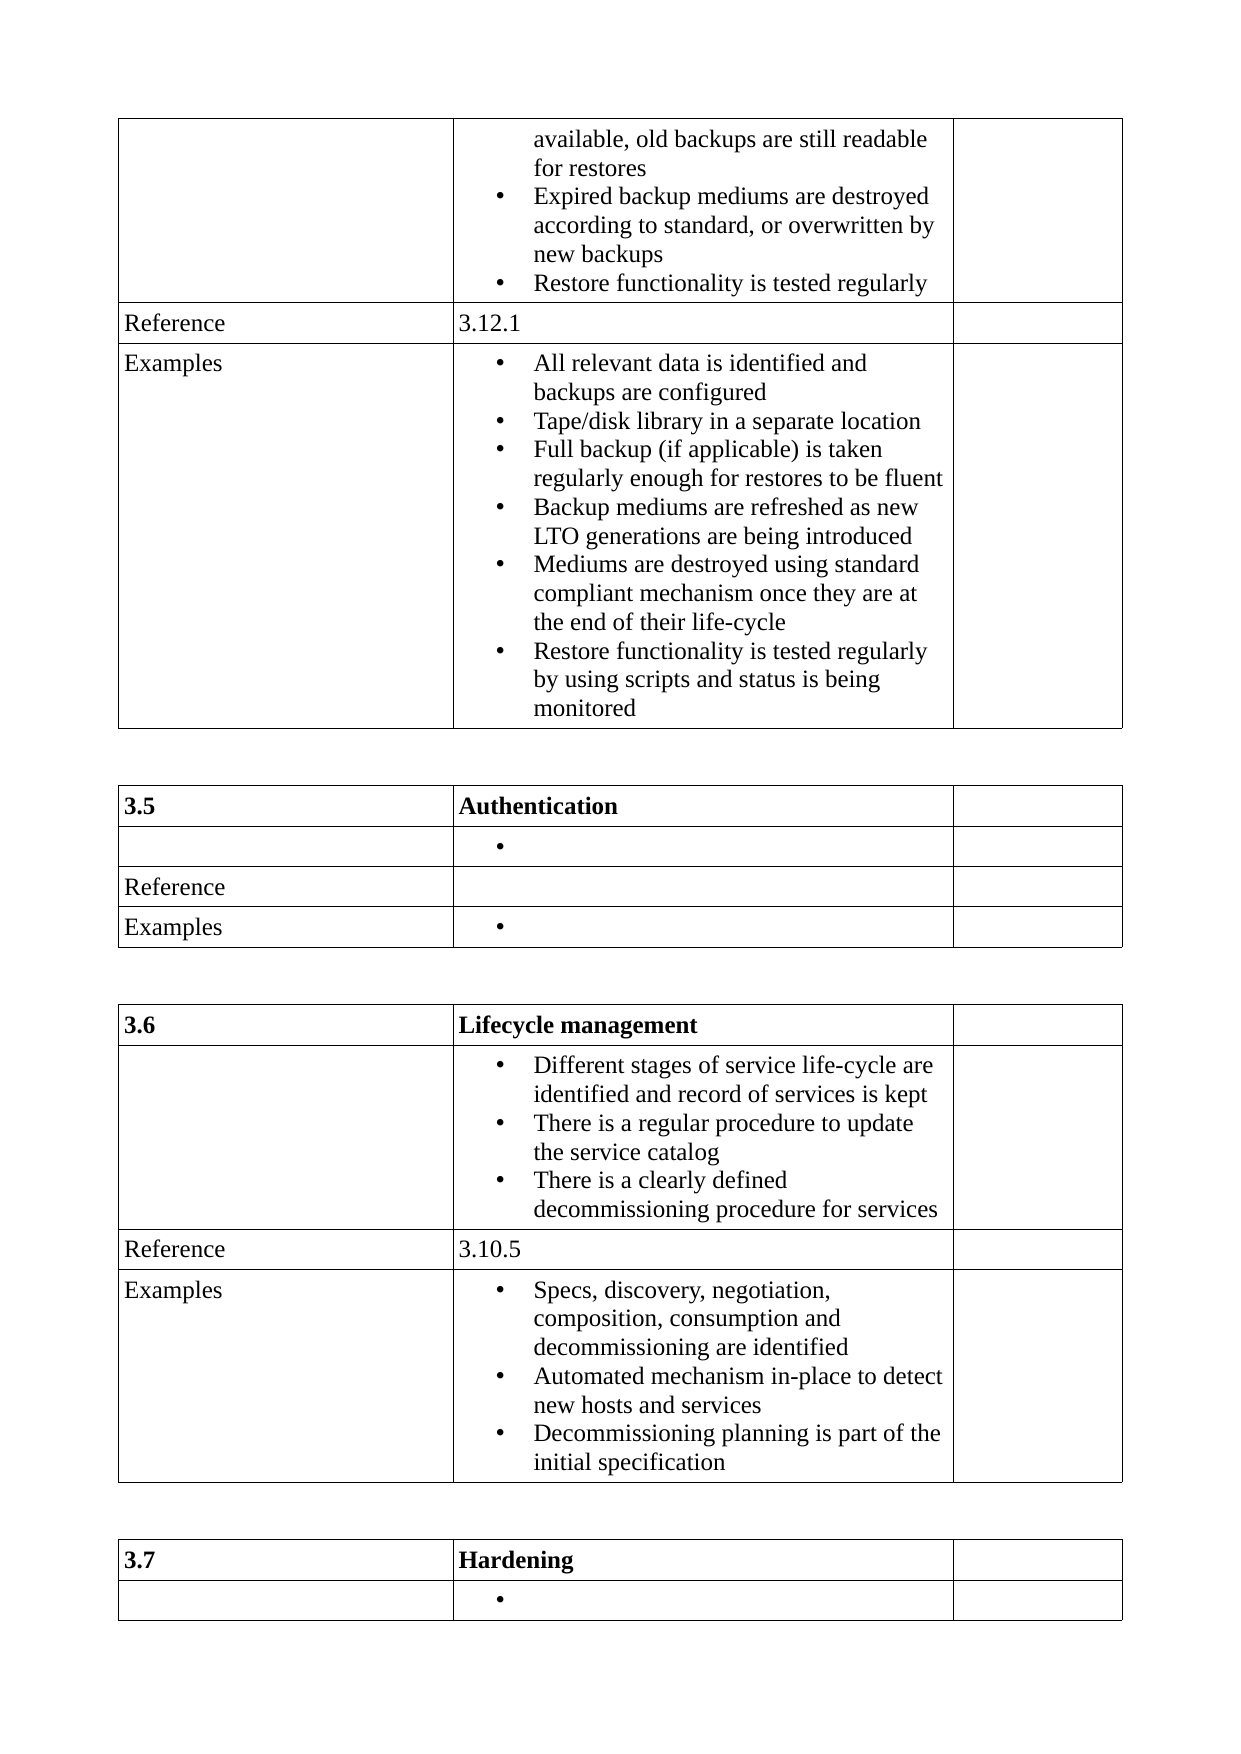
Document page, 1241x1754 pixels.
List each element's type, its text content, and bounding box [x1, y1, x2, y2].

table_cell [119, 827, 453, 866]
table_cell Regular backups are taken of all the relevant data Backups are stored regularly to a offsite location(s) Full backup (if applicable) is taken regularly enough for restore time to meet the RTO Backup mediums are being refreshed so that when new backup systems become available, old backups are still readable for restores Expired backup mediums are destroyed according to standard, or overwritten by new backups Restore functionality is tested regularly [454, 119, 953, 302]
table_cell [954, 119, 1122, 302]
table_header Hardening [454, 1540, 953, 1580]
table_cell 3.10.5 [454, 1230, 953, 1269]
table_cell [954, 303, 1122, 342]
table_cell [119, 119, 453, 302]
table_cell Reference [119, 1230, 453, 1269]
table_header [954, 1540, 1122, 1580]
table_cell Examples [119, 1270, 453, 1482]
table_header 3.7 [119, 1540, 453, 1580]
table_header Authentication [454, 786, 953, 826]
table_cell [954, 1581, 1122, 1620]
table_cell [454, 907, 953, 947]
table_header Lifecycle management [454, 1005, 953, 1044]
table_cell Specs, discovery, negotiation, composition, consumption and decommissioning are identified Automated mechanism in-place to detect new hosts and services Decommissioning planning is part of the initial specification [454, 1270, 953, 1482]
table_cell Reference [119, 303, 453, 342]
table_header 3.5 [119, 786, 453, 826]
table_cell [119, 1581, 453, 1620]
table_cell [954, 344, 1122, 728]
table_cell Examples [119, 344, 453, 728]
table_cell [954, 1270, 1122, 1482]
table_cell [954, 1046, 1122, 1229]
table_cell [454, 867, 953, 906]
table_cell [119, 1046, 453, 1229]
table_cell 3.12.1 [454, 303, 953, 342]
table_cell Examples [119, 907, 453, 947]
table_cell [954, 867, 1122, 906]
table_cell All relevant data is identified and backups are configured Tape/disk library in a separate location Full backup (if applicable) is taken regularly enough for restores to be fluent Backup mediums are refreshed as new LTO generations are being introduced Mediums are destroyed using standard compliant mechanism once they are at the end of their life-cycle Restore functionality is tested regularly by using scripts and status is being monitored [454, 344, 953, 728]
table_cell Different stages of service life-cycle are identified and record of services is kept There is a regular procedure to update the service catalog There is a clearly defined decommissioning procedure for services [454, 1046, 953, 1229]
table_cell [954, 1230, 1122, 1269]
table_header [954, 786, 1122, 826]
table_cell [954, 907, 1122, 947]
table_cell [954, 827, 1122, 866]
table_cell [454, 1581, 953, 1620]
table_cell [454, 827, 953, 866]
table_header [954, 1005, 1122, 1044]
table_header 3.6 [119, 1005, 453, 1044]
table_cell Reference [119, 867, 453, 906]
